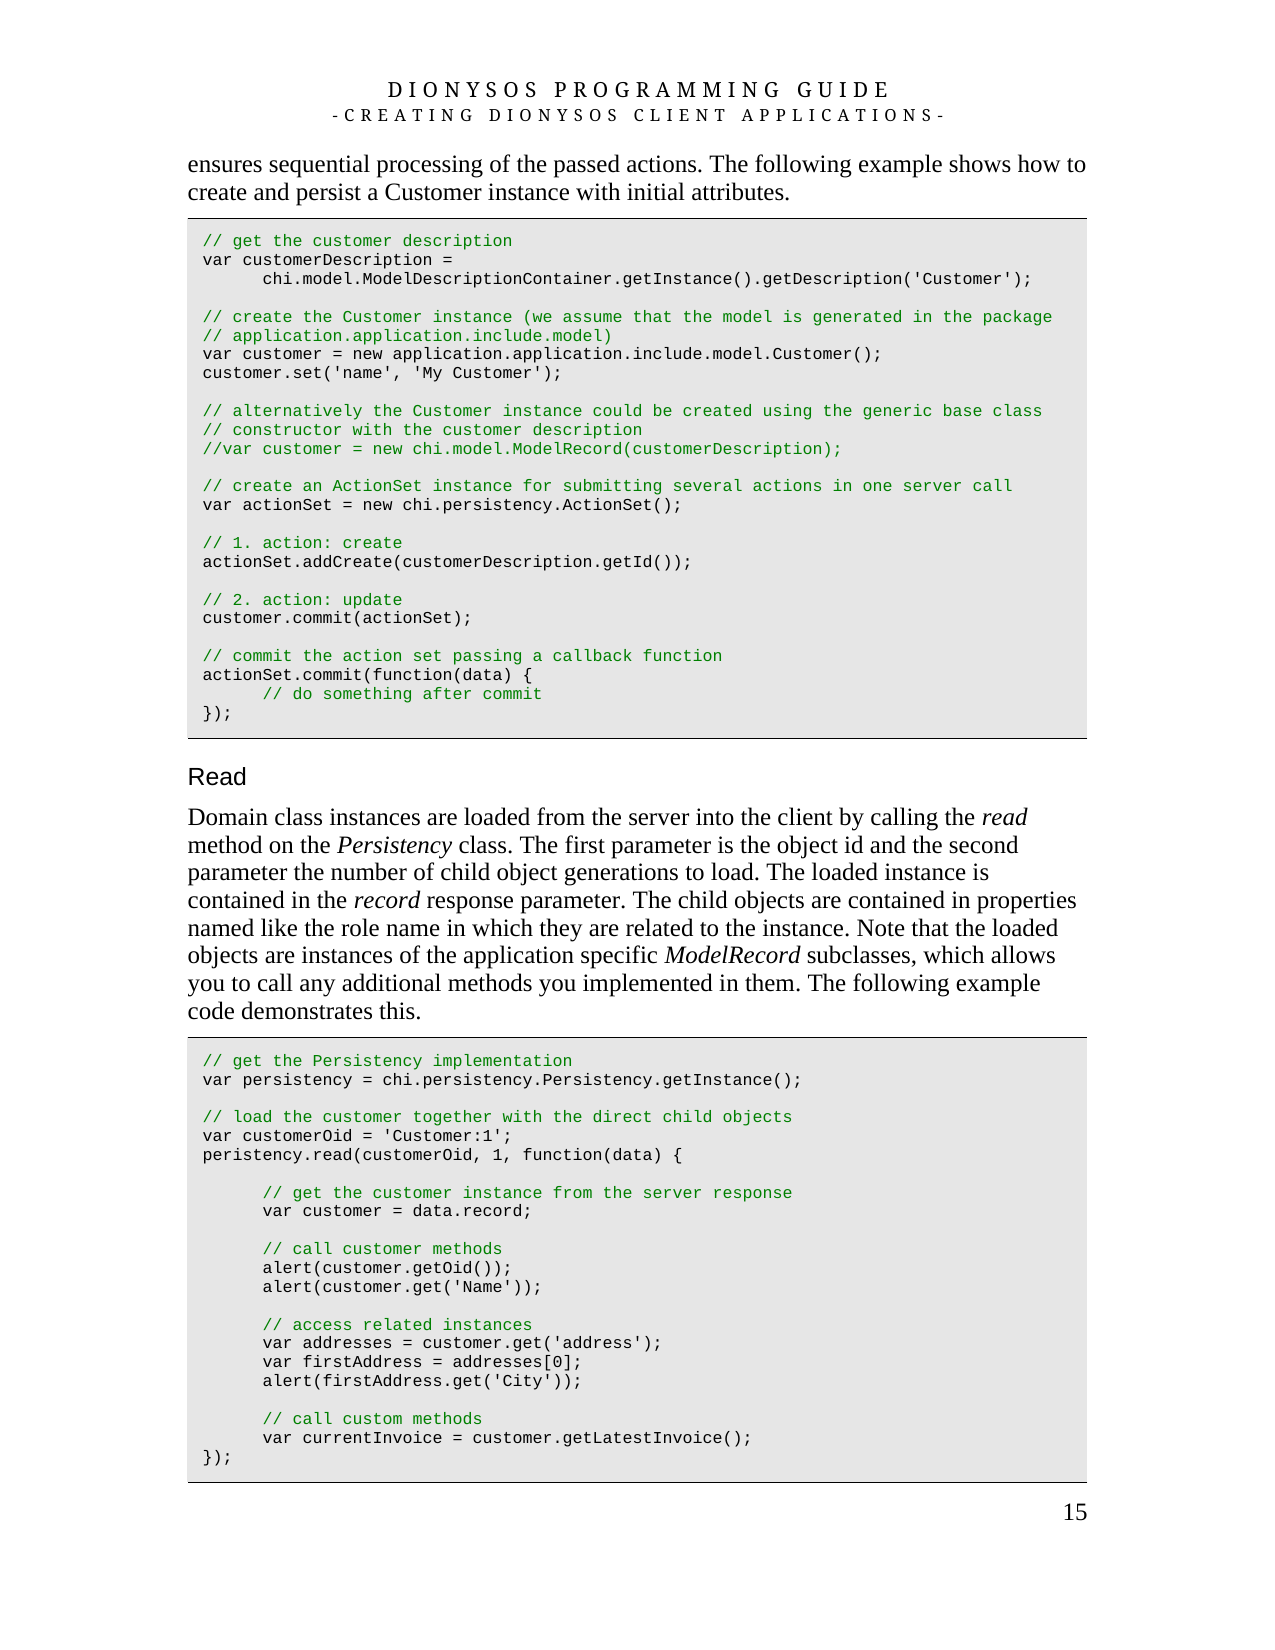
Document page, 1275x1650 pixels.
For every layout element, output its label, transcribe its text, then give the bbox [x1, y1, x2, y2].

text // application.application.include.model) [187, 312, 1087, 331]
text var customerOid = 'Customer:1'; [187, 1113, 1087, 1132]
text }); [187, 689, 1087, 738]
text var customer = data.record; [187, 1188, 1087, 1207]
text // 1. action: create [187, 519, 1087, 538]
text // do something after commit [187, 670, 1087, 689]
text alert(customer.get('Name')); [187, 1263, 1087, 1282]
text var customer = new application.application.include.model.Customer(); [187, 331, 1087, 350]
text actionSet.addCreate(customerDescription.getId()); [187, 538, 1087, 557]
text // commit the action set passing a callback function [187, 633, 1087, 652]
text // load the customer together with the direct child objects [187, 1094, 1087, 1113]
text // access related instances [187, 1301, 1087, 1320]
text var firstAddress = addresses[0]; [187, 1339, 1087, 1358]
text //var customer = new chi.model.ModelRecord(customerDescription); [187, 425, 1087, 444]
text customer.commit(actionSet); [187, 595, 1087, 614]
text var persistency = chi.persistency.Persistency.getInstance(); [187, 1056, 1087, 1075]
text // call customer methods [187, 1226, 1087, 1245]
text }); [187, 1433, 1087, 1482]
text var addresses = customer.get('address'); [187, 1320, 1087, 1339]
text alert(firstAddress.get('City')); [187, 1358, 1087, 1377]
text Domain class instances are loaded from the server into the client by calling the read method on the Persistency class. The first parameter is the object id and the second parameter the number of child object generations to load. The loaded instance is contained in the record response parameter. The child objects are contained in properties named like the role name in which they are related to the instance. Note that the loaded objects are instances of the application specific ModelRecord subclasses, which allows you to call any additional methods you implemented in them. The following example code demonstrates this. [187, 803, 1087, 1025]
text // call custom methods [187, 1396, 1087, 1414]
text // create the Customer instance (we assume that the model is generated in the package [187, 293, 1087, 312]
text // get the customer instance from the server response [187, 1169, 1087, 1188]
text var actionSet = new chi.persistency.ActionSet(); [187, 482, 1087, 501]
text // create an ActionSet instance for submitting several actions in one server call [187, 463, 1087, 482]
subtitle Read [187, 763, 1087, 791]
text // get the Persistency implementation [187, 1038, 1087, 1056]
text customer.set('name', 'My Customer'); [187, 350, 1087, 369]
text peristency.read(customerOid, 1, function(data) { [187, 1132, 1087, 1150]
text // 2. action: update [187, 576, 1087, 595]
text // get the customer description [187, 219, 1087, 237]
text actionSet.commit(function(data) { [187, 652, 1087, 670]
text ensures sequential processing of the passed actions. The following example shows how to create and persist a Customer instance with initial attributes. [187, 150, 1087, 205]
text var currentInvoice = customer.getLatestInvoice(); [187, 1414, 1087, 1433]
text // constructor with the customer description [187, 406, 1087, 425]
text var customerDescription = chi.model.ModelDescriptionContainer.getInstance().getDescription('Customer'); [187, 237, 1087, 274]
text // alternatively the Customer instance could be created using the generic base class [187, 388, 1087, 406]
text alert(customer.getOid()); [187, 1245, 1087, 1263]
